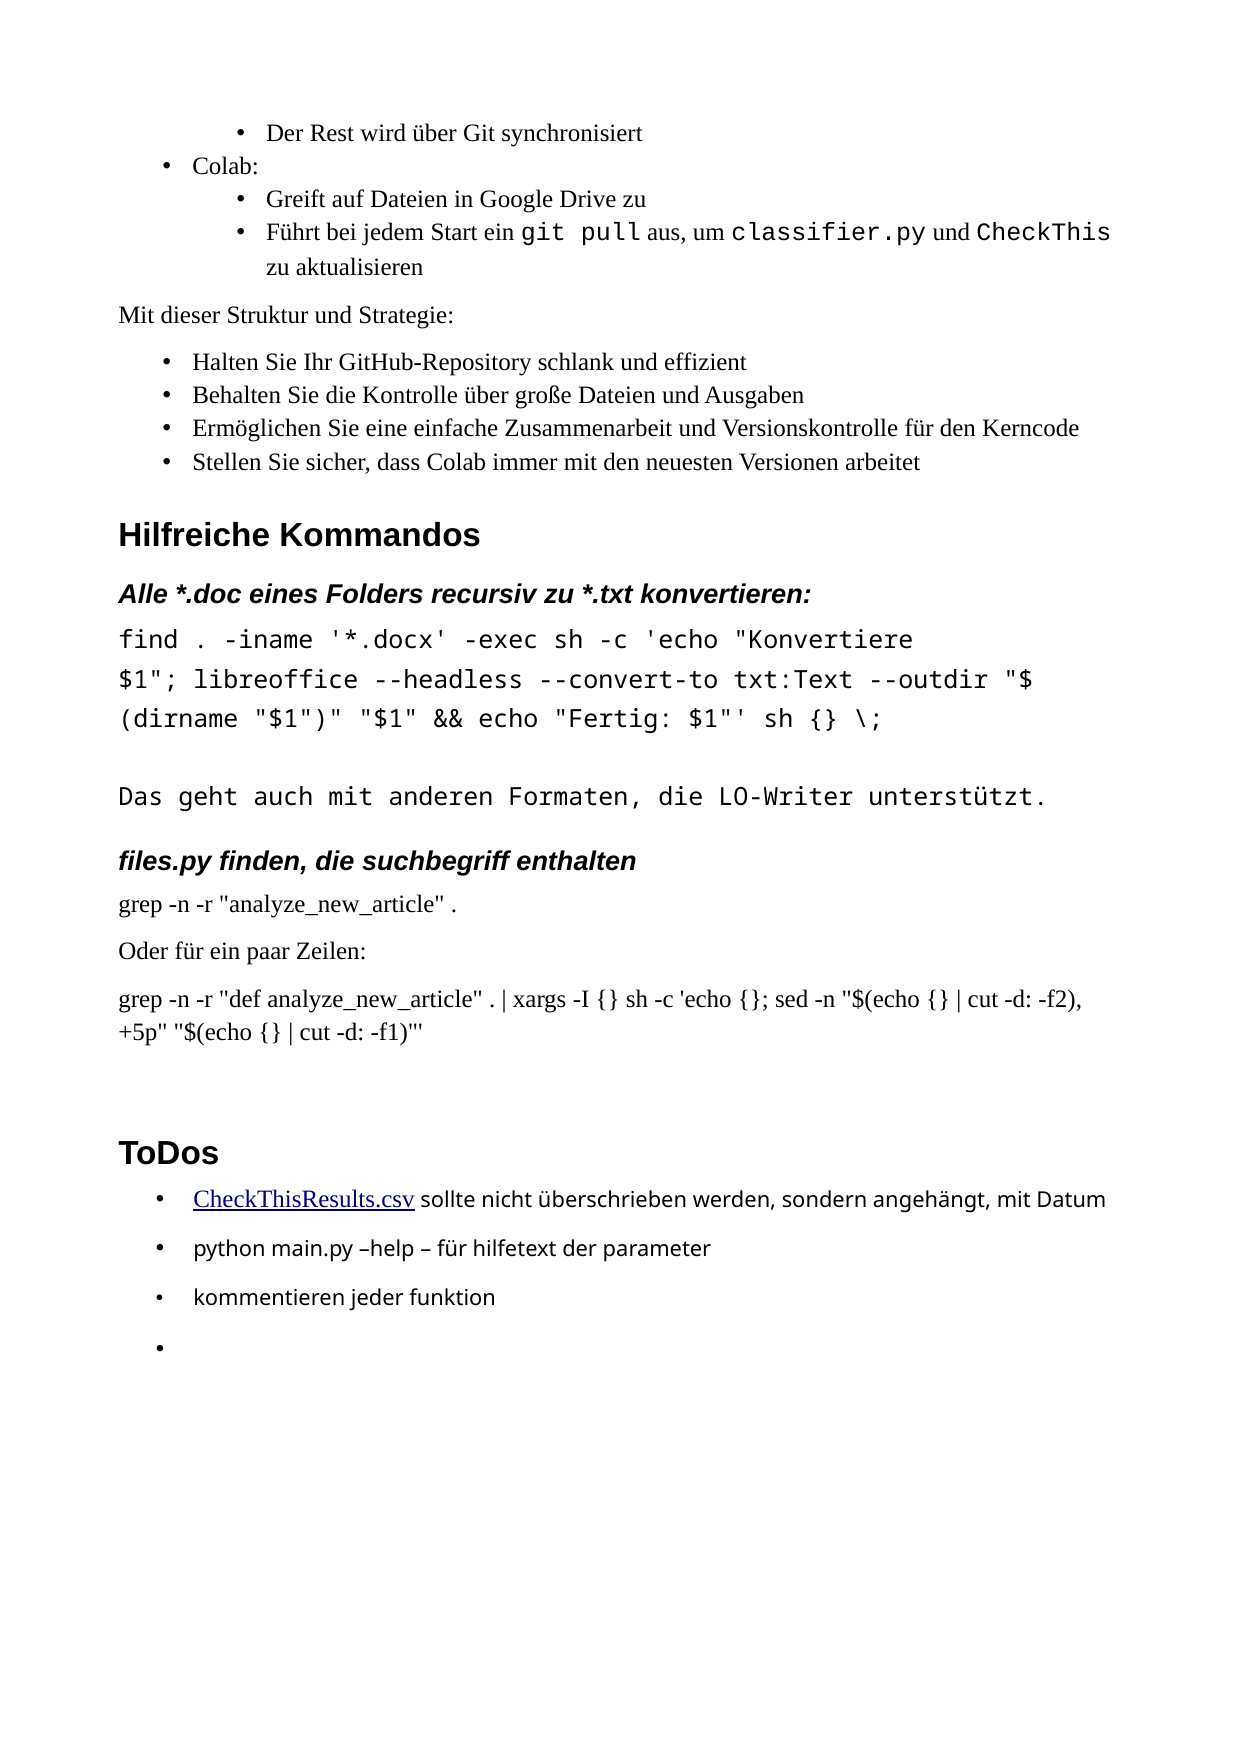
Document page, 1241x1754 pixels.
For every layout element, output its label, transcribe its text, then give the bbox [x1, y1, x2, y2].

list CheckThisResults.csv sollte nicht überschrieben werden, sondern angehängt, mit Datum [156, 1184, 1122, 1214]
text grep -n -r "def analyze_new_article" . | xargs -I {} sh -c 'echo {}; sed -n "$(echo {} | cut -d: -f2),+5p" "$(echo {} | cut -d: -f1)"' [118, 984, 1122, 1046]
list python main.py –help – für hilfetext der parameter [156, 1233, 1122, 1263]
text Mit dieser Struktur und Strategie: [118, 300, 1122, 329]
list Colab: [162, 151, 1122, 180]
text Oder für ein paar Zeilen: [118, 936, 1122, 965]
list Greift auf Dateien in Google Drive zu [236, 184, 1122, 213]
list Führt bei jedem Start ein git pull aus, um classifier.py und CheckThis zu aktualisieren [236, 217, 1122, 281]
subtitle files.py finden, die suchbegriff enthalten [118, 845, 1122, 876]
subtitle Alle *.doc eines Folders recursiv zu *.txt konvertieren: [118, 578, 1122, 610]
list Behalten Sie die Kontrolle über große Dateien und Ausgaben [162, 381, 1122, 409]
list Ermöglichen Sie eine einfache Zusammenarbeit und Versionskontrolle für den Kerncode [162, 413, 1122, 442]
text find . -iname '*.docx' -exec sh -c 'echo "Konvertiere $1"; libreoffice --headless --convert-to txt:Text --outdir "$(dirname "$1")" "$1" && echo "Fertig: $1"' sh {} \; Das geht auch mit anderen Formaten, die LO-Writer unterstützt. [118, 622, 1122, 813]
subtitle Hilfreiche Kommandos [118, 515, 1122, 553]
list Der Rest wird über Git synchronisiert [236, 118, 1122, 147]
text grep -n -r "analyze_new_article" . [118, 889, 1122, 918]
list kommentieren jeder funktion [156, 1282, 1122, 1311]
list Halten Sie Ihr GitHub-Repository schlank und effizient [162, 347, 1122, 376]
subtitle ToDos [118, 1133, 1122, 1172]
list Stellen Sie sicher, dass Colab immer mit den neuesten Versionen arbeitet [162, 447, 1122, 475]
